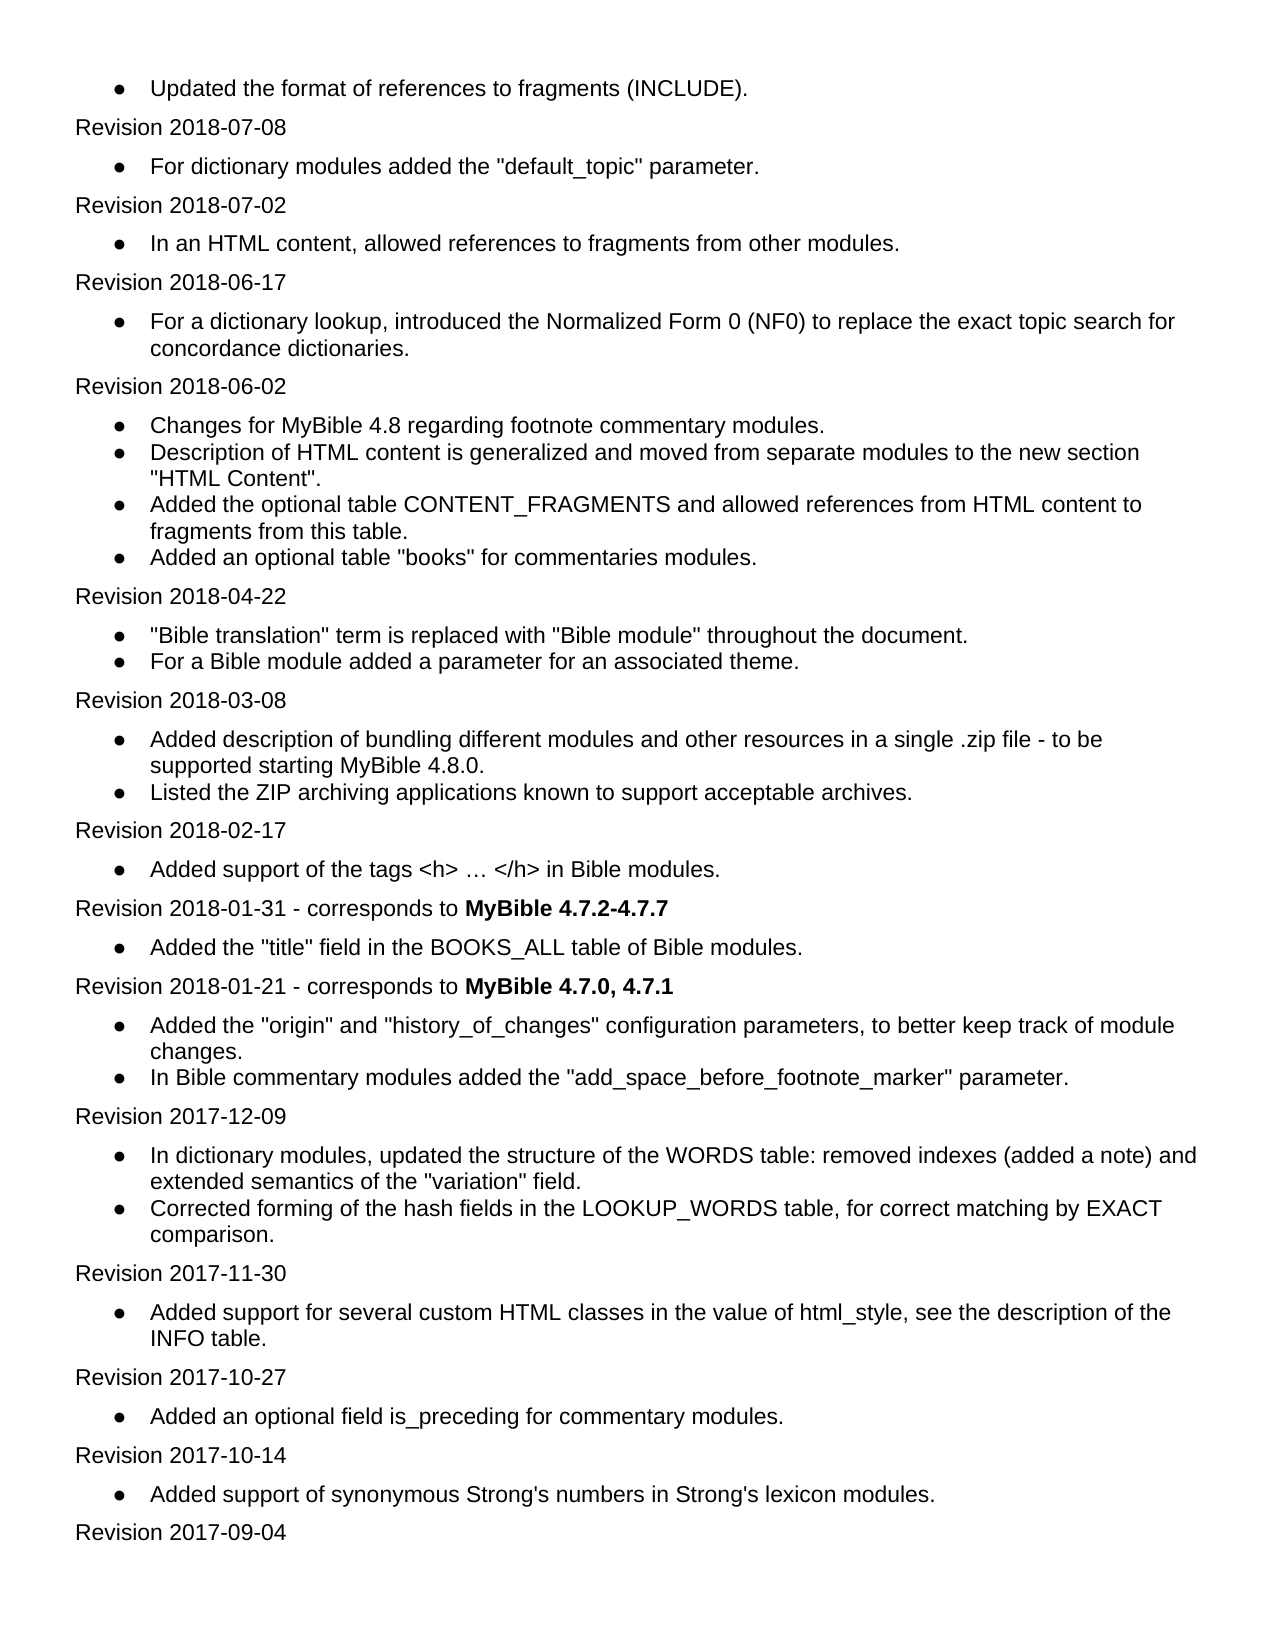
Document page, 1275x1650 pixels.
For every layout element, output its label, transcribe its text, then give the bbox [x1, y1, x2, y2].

list Added the "title" field in the BOOKS_ALL table of Bible modules. [112, 934, 1200, 960]
list For dictionary modules added the "default_topic" parameter. [112, 153, 1200, 179]
text Revision 2018-04-22 [75, 583, 1200, 609]
text Revision 2017-12-09 [75, 1103, 1200, 1129]
list Added description of bundling different modules and other resources in a single .zip file - to be supported starting MyBible 4.8.0. [112, 726, 1200, 778]
text Revision 2017-09-04 [75, 1519, 1200, 1546]
text Revision 2018-07-08 [75, 114, 1200, 140]
list Added the optional table CONTENT_FRAGMENTS and allowed references from HTML content to fragments from this table. [112, 491, 1200, 544]
list Added an optional field is_preceding for commentary modules. [112, 1403, 1200, 1429]
list For a dictionary lookup, introduced the Normalized Form 0 (NF0) to replace the exact topic search for concordance dictionaries. [112, 308, 1200, 361]
list Added the "origin" and "history_of_changes" configuration parameters, to better keep track of module changes. [112, 1012, 1200, 1064]
list Added an optional table "books" for commentaries modules. [112, 544, 1200, 570]
text Revision 2018-01-31 - corresponds to MyBible 4.7.2-4.7.7 [75, 895, 1200, 921]
list Added support of synonymous Strong's numbers in Strong's lexicon modules. [112, 1481, 1200, 1507]
list Corrected forming of the hash fields in the LOOKUP_WORDS table, for correct matching by EXACT comparison. [112, 1195, 1200, 1247]
text Revision 2017-10-14 [75, 1442, 1200, 1468]
list Listed the ZIP archiving applications known to support acceptable archives. [112, 778, 1200, 805]
list In Bible commentary modules added the "add_space_before_footnote_marker" parameter. [112, 1064, 1200, 1091]
text Revision 2017-11-30 [75, 1260, 1200, 1286]
list Added support of the tags <h> … </h> in Bible modules. [112, 856, 1200, 882]
list In dictionary modules, updated the structure of the WORDS table: removed indexes (added a note) and extended semantics of the "variation" field. [112, 1142, 1200, 1195]
list For a Bible module added a parameter for an associated theme. [112, 648, 1200, 674]
list "Bible translation" term is replaced with "Bible module" throughout the document. [112, 622, 1200, 648]
text Revision 2018-03-08 [75, 687, 1200, 713]
text Revision 2018-07-02 [75, 192, 1200, 218]
text Revision 2018-06-02 [75, 373, 1200, 400]
text Revision 2018-02-17 [75, 817, 1200, 844]
text Revision 2018-01-21 - corresponds to MyBible 4.7.0, 4.7.1 [75, 973, 1200, 999]
list Updated the format of references to fragments (INCLUDE). [112, 75, 1200, 101]
list In an HTML content, allowed references to fragments from other modules. [112, 230, 1200, 257]
list Description of HTML content is generalized and moved from separate modules to the new section "HTML Content". [112, 438, 1200, 491]
text Revision 2018-06-17 [75, 269, 1200, 296]
list Added support for several custom HTML classes in the value of html_style, see the description of the INFO table. [112, 1299, 1200, 1351]
list Changes for MyBible 4.8 regarding footnote commentary modules. [112, 412, 1200, 438]
text Revision 2017-10-27 [75, 1364, 1200, 1390]
